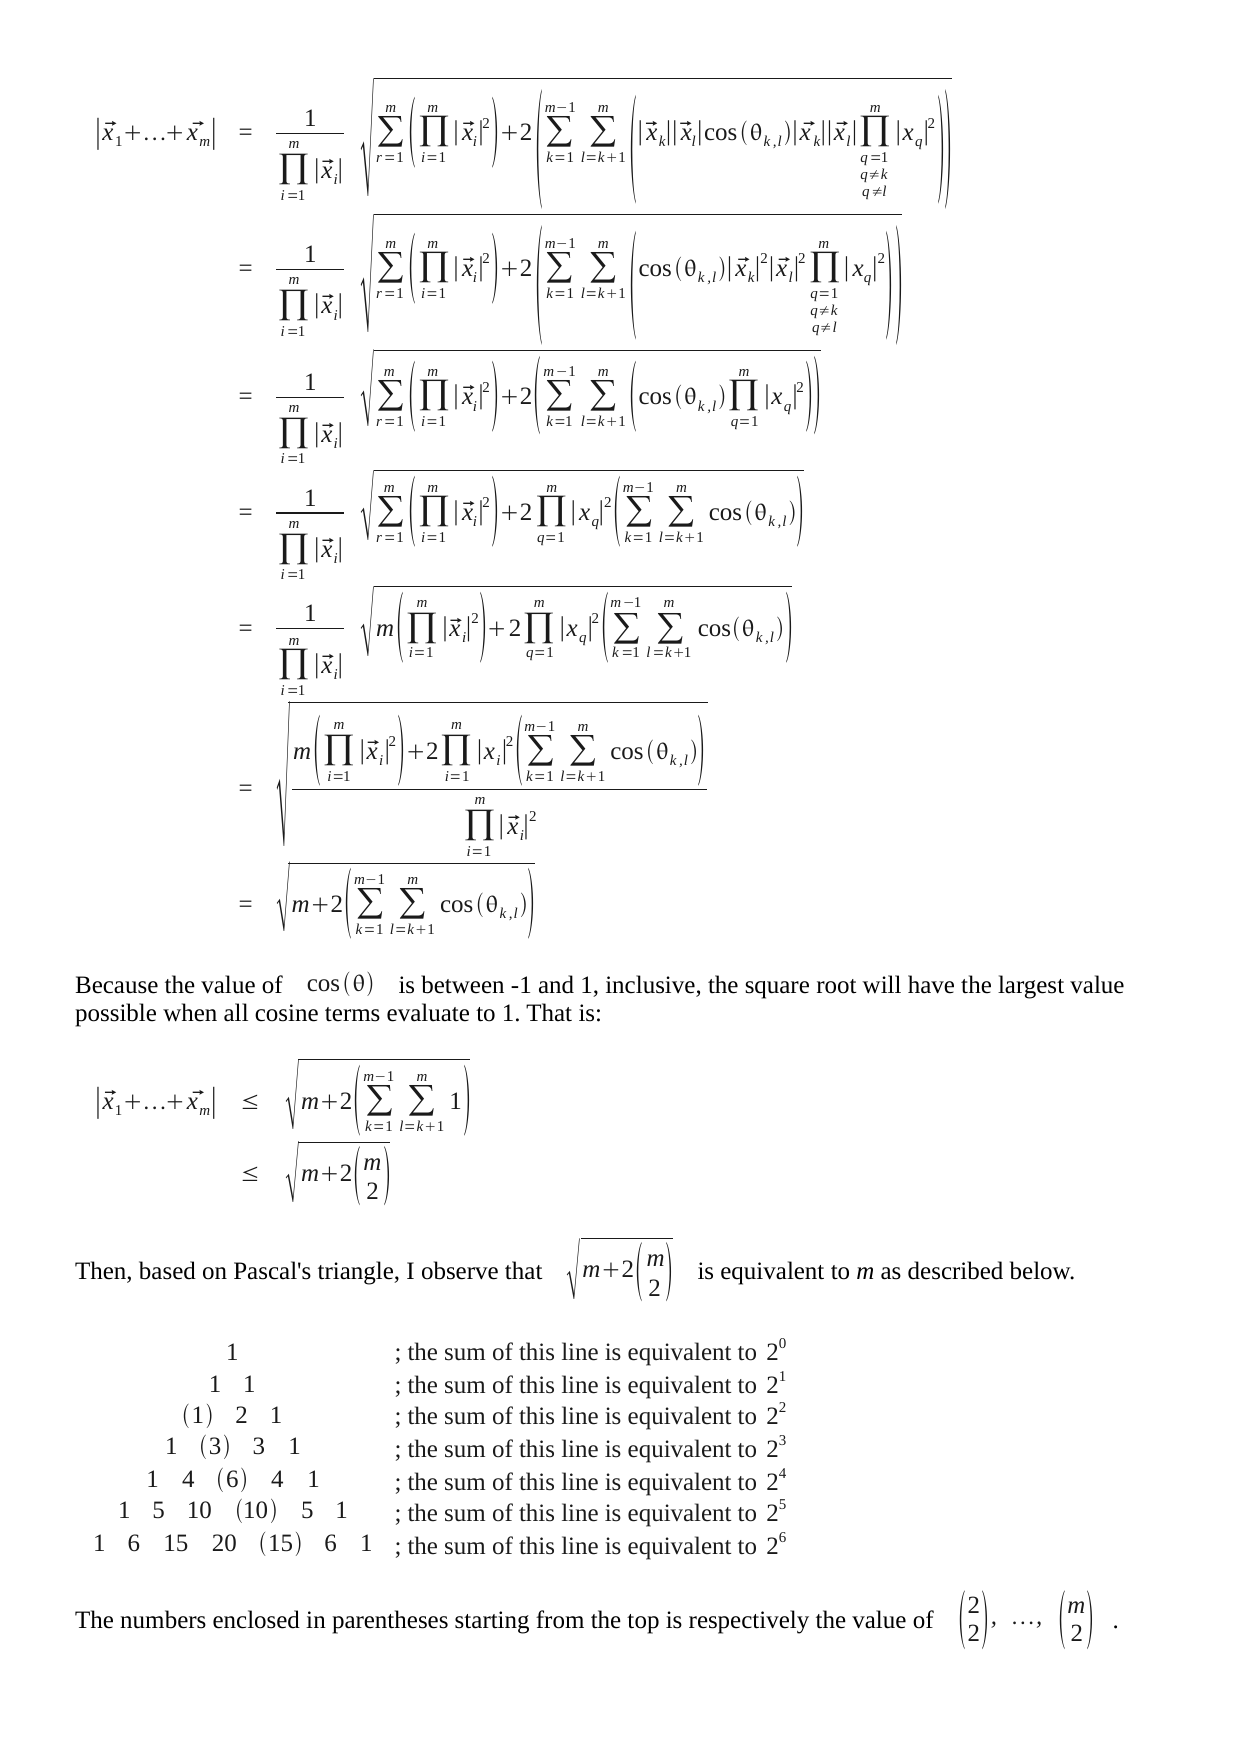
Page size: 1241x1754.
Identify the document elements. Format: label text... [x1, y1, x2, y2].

text Then, based on Pascal's triangle, I observe that is equivalent to m as described below. [75, 1237, 1165, 1304]
text The numbers enclosed in parentheses starting from the top is respectively the value of . [75, 1589, 1165, 1651]
text Because the value of is between -1 and 1, inclusive, the square root will have the largest value possible when all cosine terms evaluate to 1. That is: [75, 970, 1165, 1027]
